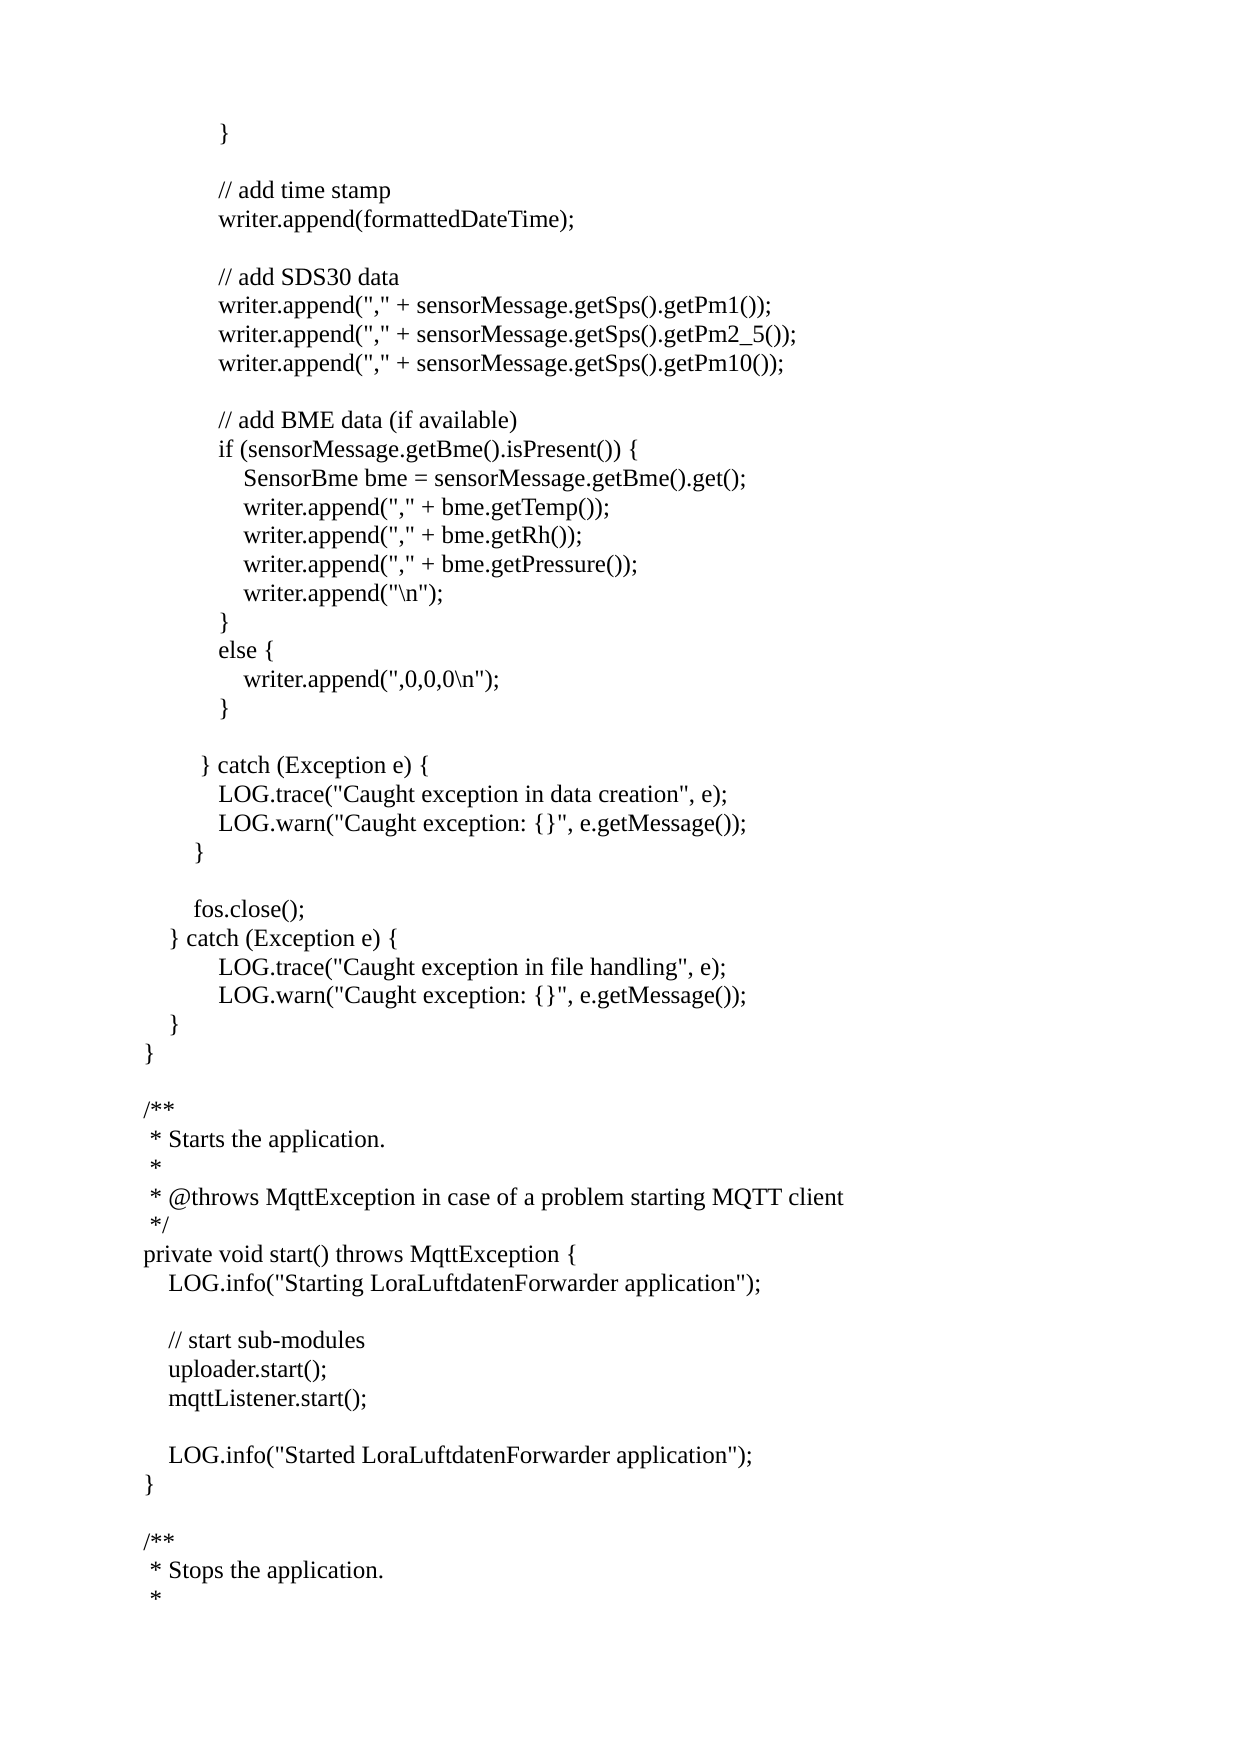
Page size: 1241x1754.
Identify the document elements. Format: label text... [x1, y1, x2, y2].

text writer.append("\n"); [118, 578, 1122, 607]
text // add BME data (if available) [118, 406, 1122, 434]
text writer.append("," + sensorMessage.getSps().getPm2_5()); [118, 319, 1122, 348]
text * [118, 1153, 1122, 1182]
text mqttListener.start(); [118, 1383, 1122, 1412]
text LOG.warn("Caught exception: {}", e.getMessage()); [118, 981, 1122, 1009]
text } [118, 693, 1122, 722]
text writer.append(",0,0,0\n"); [118, 664, 1122, 693]
text // add time stamp [118, 176, 1122, 204]
text writer.append("," + bme.getTemp()); [118, 492, 1122, 521]
text fos.close(); [118, 894, 1122, 923]
text // start sub-modules [118, 1326, 1122, 1354]
text else { [118, 636, 1122, 664]
text writer.append("," + bme.getPressure()); [118, 549, 1122, 578]
text writer.append("," + bme.getRh()); [118, 521, 1122, 549]
text LOG.info("Starting LoraLuftdatenForwarder application"); [118, 1268, 1122, 1297]
text writer.append(formattedDateTime); [118, 204, 1122, 233]
text private void start() throws MqttException { [118, 1239, 1122, 1268]
text } catch (Exception e) { [118, 751, 1122, 779]
text LOG.info("Started LoraLuftdatenForwarder application"); [118, 1441, 1122, 1469]
text } [118, 607, 1122, 636]
text writer.append("," + sensorMessage.getSps().getPm10()); [118, 348, 1122, 377]
text uploader.start(); [118, 1354, 1122, 1383]
text LOG.warn("Caught exception: {}", e.getMessage()); [118, 808, 1122, 837]
text */ [118, 1211, 1122, 1239]
text SensorBme bme = sensorMessage.getBme().get(); [118, 463, 1122, 492]
text // add SDS30 data [118, 262, 1122, 291]
text } [118, 1469, 1122, 1498]
text LOG.trace("Caught exception in data creation", e); [118, 779, 1122, 808]
text writer.append("," + sensorMessage.getSps().getPm1()); [118, 291, 1122, 319]
text * Starts the application. [118, 1124, 1122, 1153]
text } [118, 1009, 1122, 1038]
text * Stops the application. [118, 1556, 1122, 1584]
text } catch (Exception e) { [118, 923, 1122, 952]
text * @throws MqttException in case of a problem starting MQTT client [118, 1182, 1122, 1211]
text } [118, 1038, 1122, 1067]
text } [118, 118, 1122, 147]
text /** [118, 1527, 1122, 1556]
text * [118, 1584, 1122, 1613]
text LOG.trace("Caught exception in file handling", e); [118, 952, 1122, 981]
text if (sensorMessage.getBme().isPresent()) { [118, 434, 1122, 463]
text /** [118, 1096, 1122, 1124]
text } [118, 837, 1122, 866]
